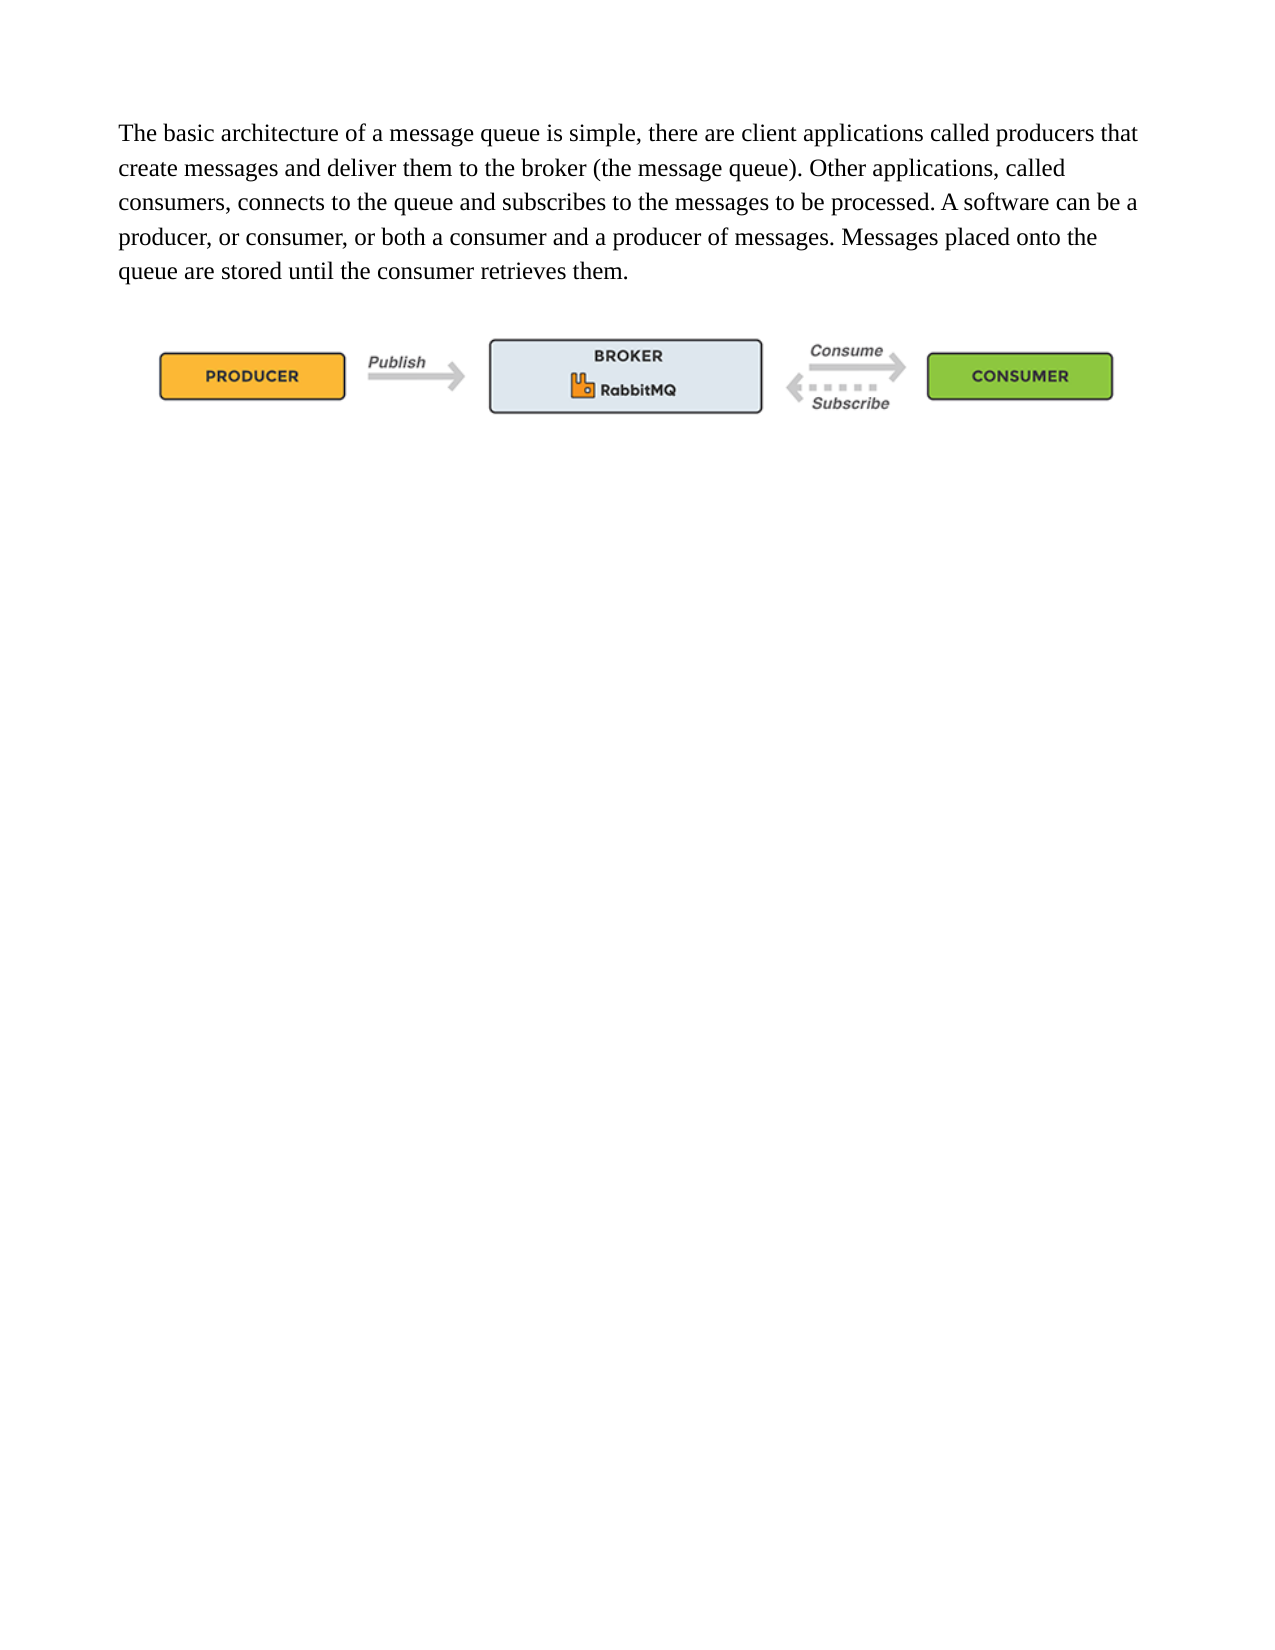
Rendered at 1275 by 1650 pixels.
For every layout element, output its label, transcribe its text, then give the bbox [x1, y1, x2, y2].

picture [118, 305, 1157, 448]
text The basic architecture of a message queue is simple, there are client applications called producers that create messages and deliver them to the broker (the message queue). Other applications, called consumers, connects to the queue and subscribes to the messages to be processed. A software can be a producer, or consumer, or both a consumer and a producer of messages. Messages placed onto the queue are stored until the consumer retrieves them. [118, 118, 1157, 285]
